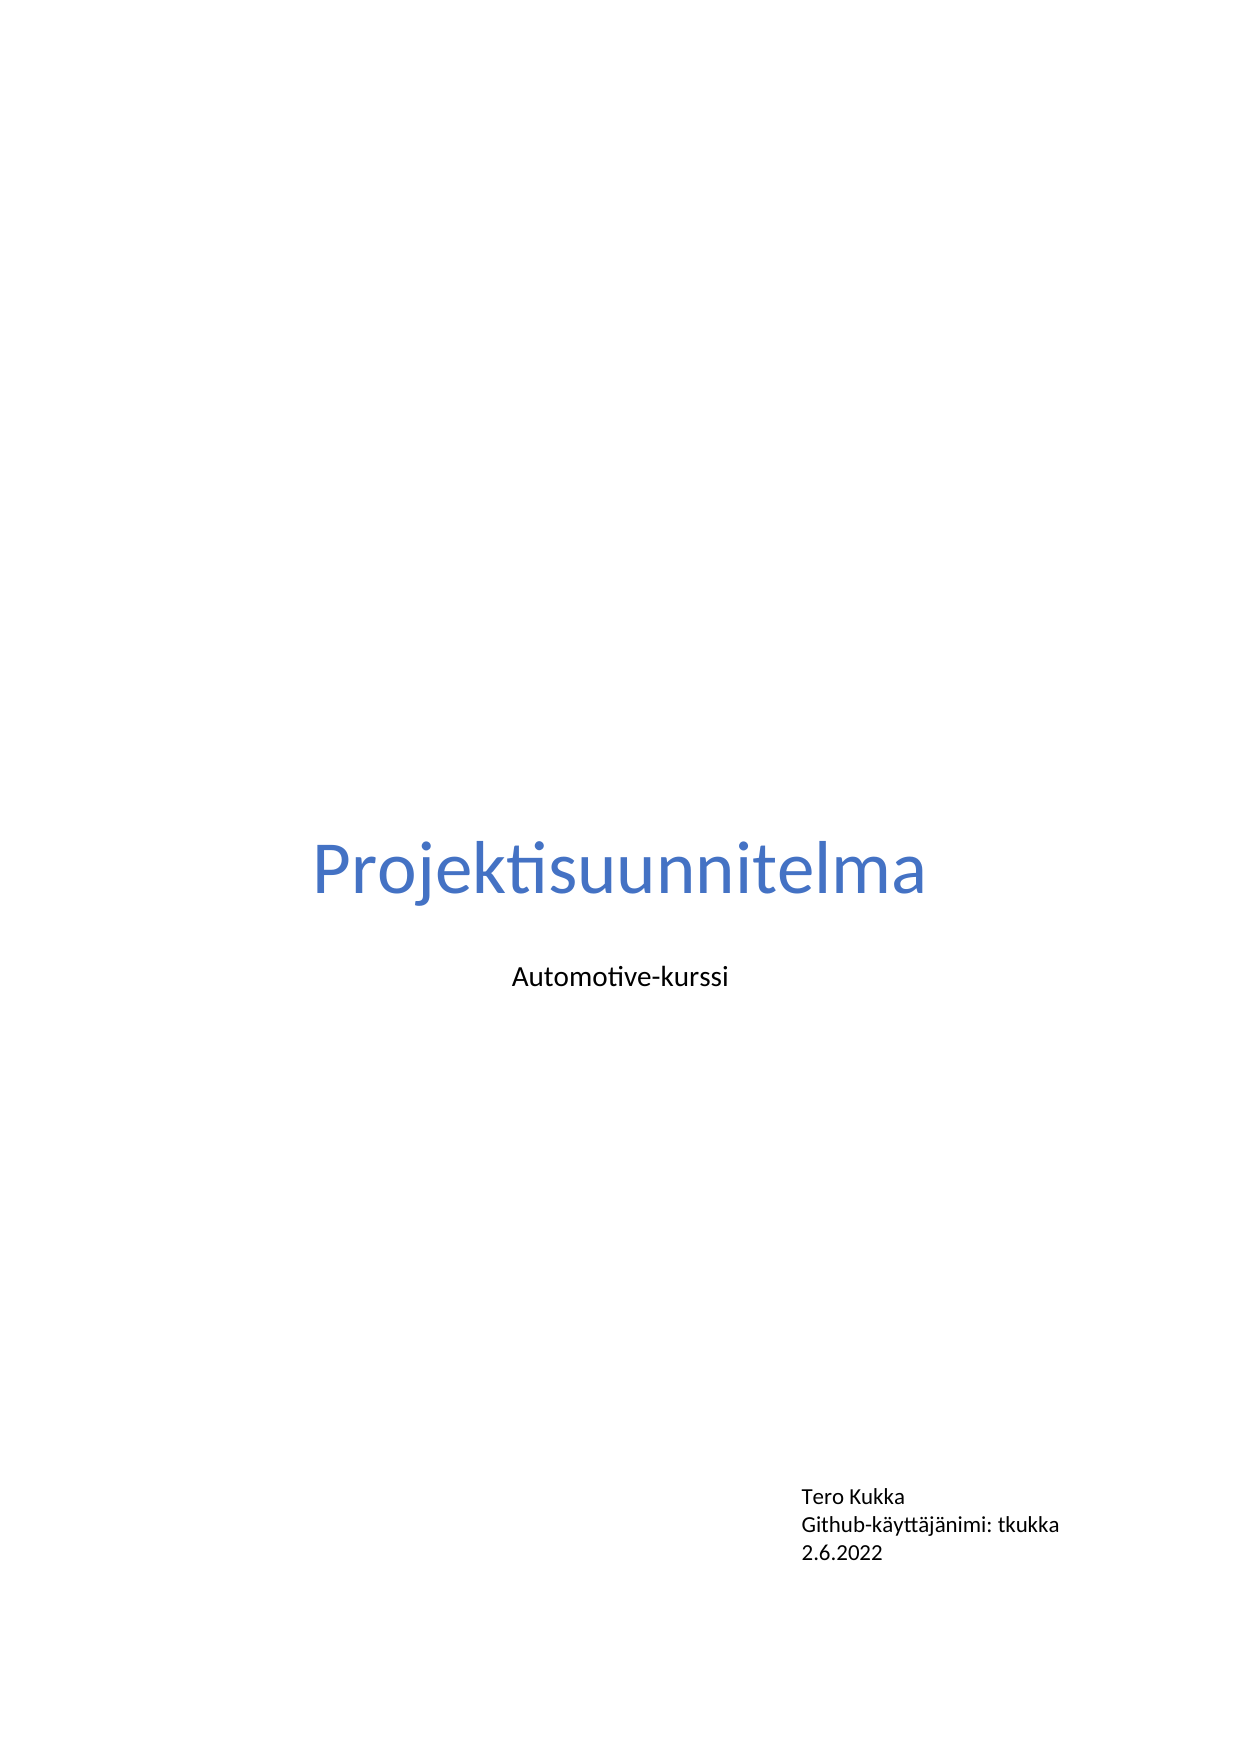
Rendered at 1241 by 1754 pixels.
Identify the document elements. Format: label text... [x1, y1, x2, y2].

text 2.6.2022 [801, 1538, 1217, 1566]
text Tero Kukka [801, 1482, 1217, 1510]
text Projektisuunnitelma [81, 828, 1159, 910]
text Automotive-kurssi [150, 958, 1090, 994]
text Github-käyttäjänimi: tkukka [801, 1510, 1217, 1538]
